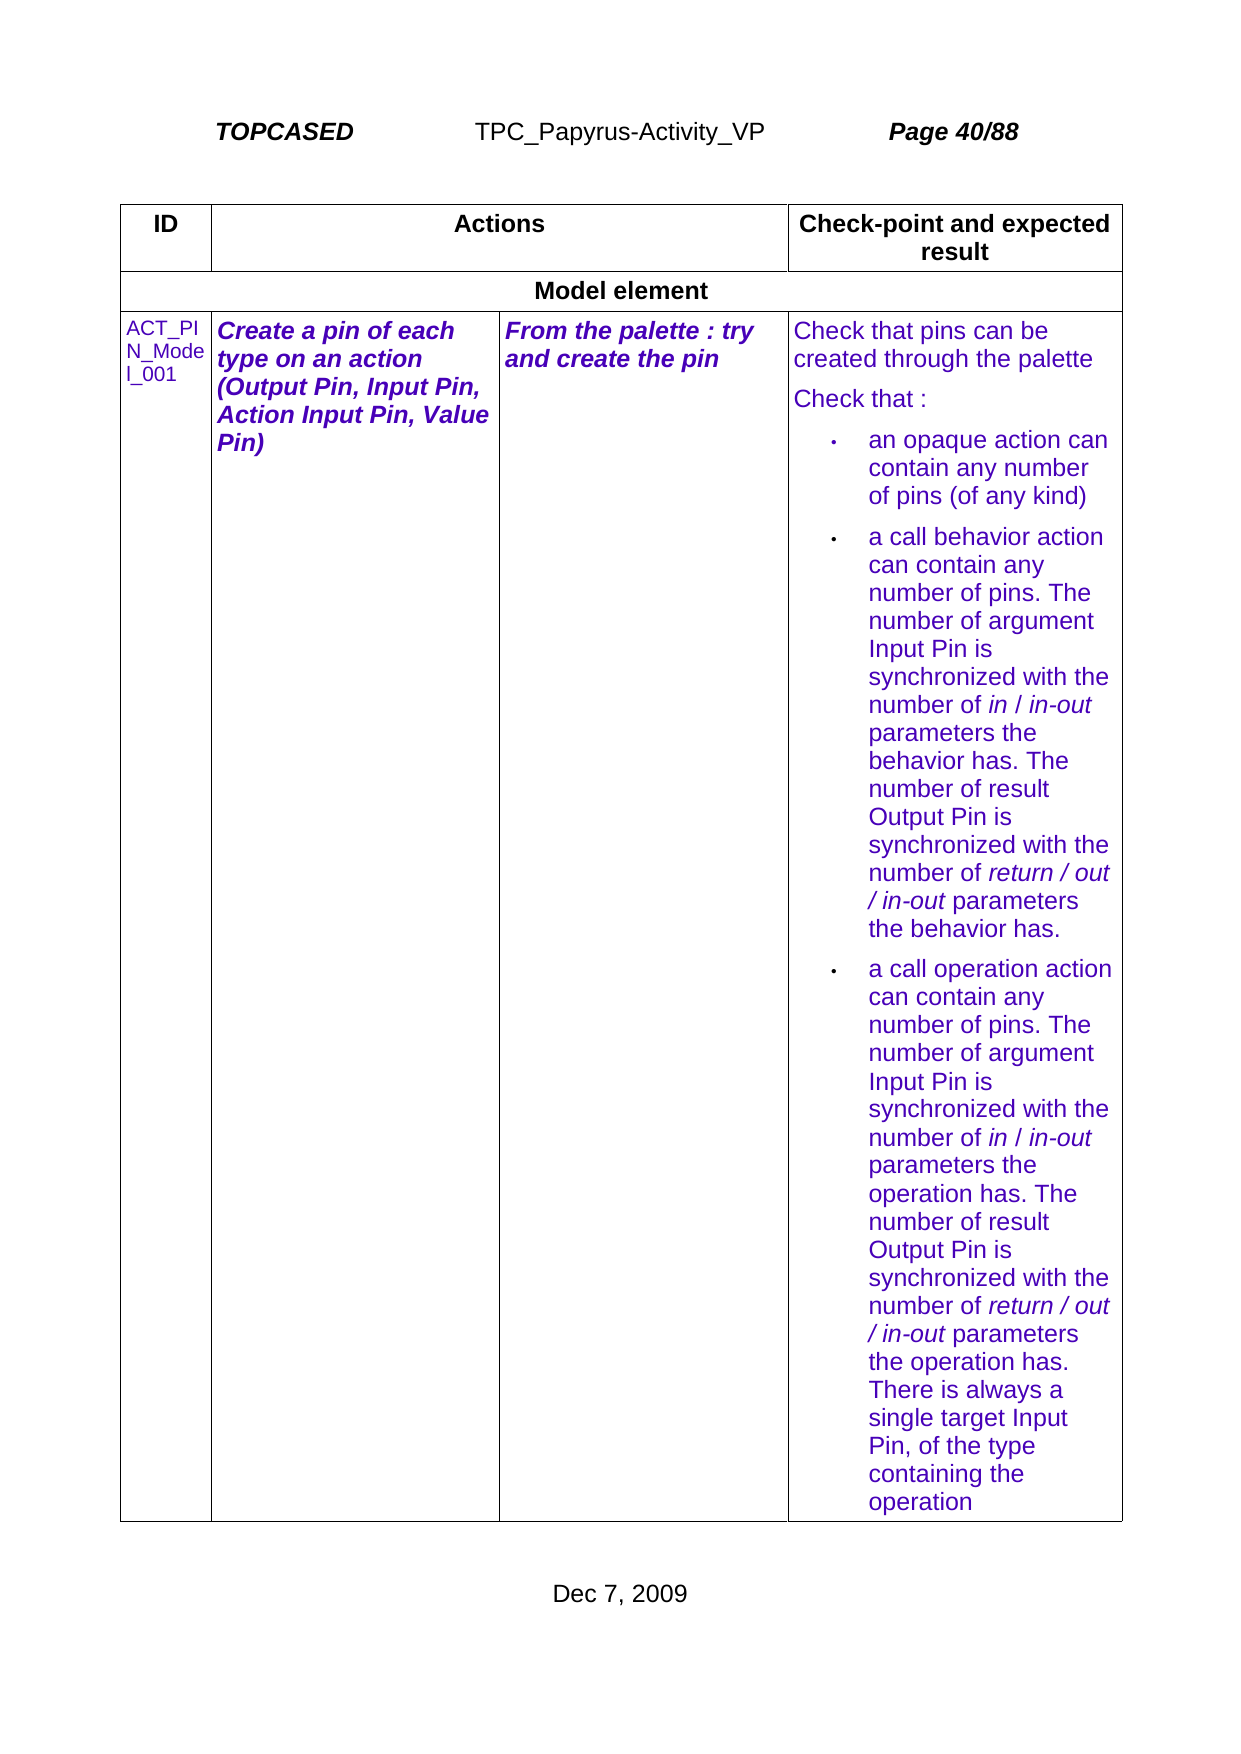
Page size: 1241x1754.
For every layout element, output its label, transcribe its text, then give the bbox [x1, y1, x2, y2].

table_cell Create a pin of each type on an action (Output Pin, Input Pin, Action Input Pin, Value Pin) [212, 312, 499, 1521]
table_header Actions [212, 205, 787, 271]
table_cell ACT_PIN_Model_001 [121, 312, 211, 1521]
table_header ID [121, 205, 211, 271]
table_cell Check that pins can be created through the palette Check that : an opaque action can contain any number of pins (of any kind) a call behavior action can contain any number of pins. The number of argument Input Pin is synchronized with the number of in / in-out parameters the behavior has. The number of result Output Pin is synchronized with the number of return / out / in-out parameters the behavior has. a call operation action can contain any number of pins. The number of argument Input Pin is synchronized with the number of in / in-out parameters the operation has. The number of result Output Pin is synchronized with the number of return / out / in-out parameters the operation has. There is always a single target Input Pin, of the type containing the operation [789, 312, 1122, 1521]
table_cell Model element [121, 272, 1122, 311]
table_header Check-point and expected result [789, 205, 1122, 271]
table_cell From the palette : try and create the pin [500, 312, 787, 1521]
